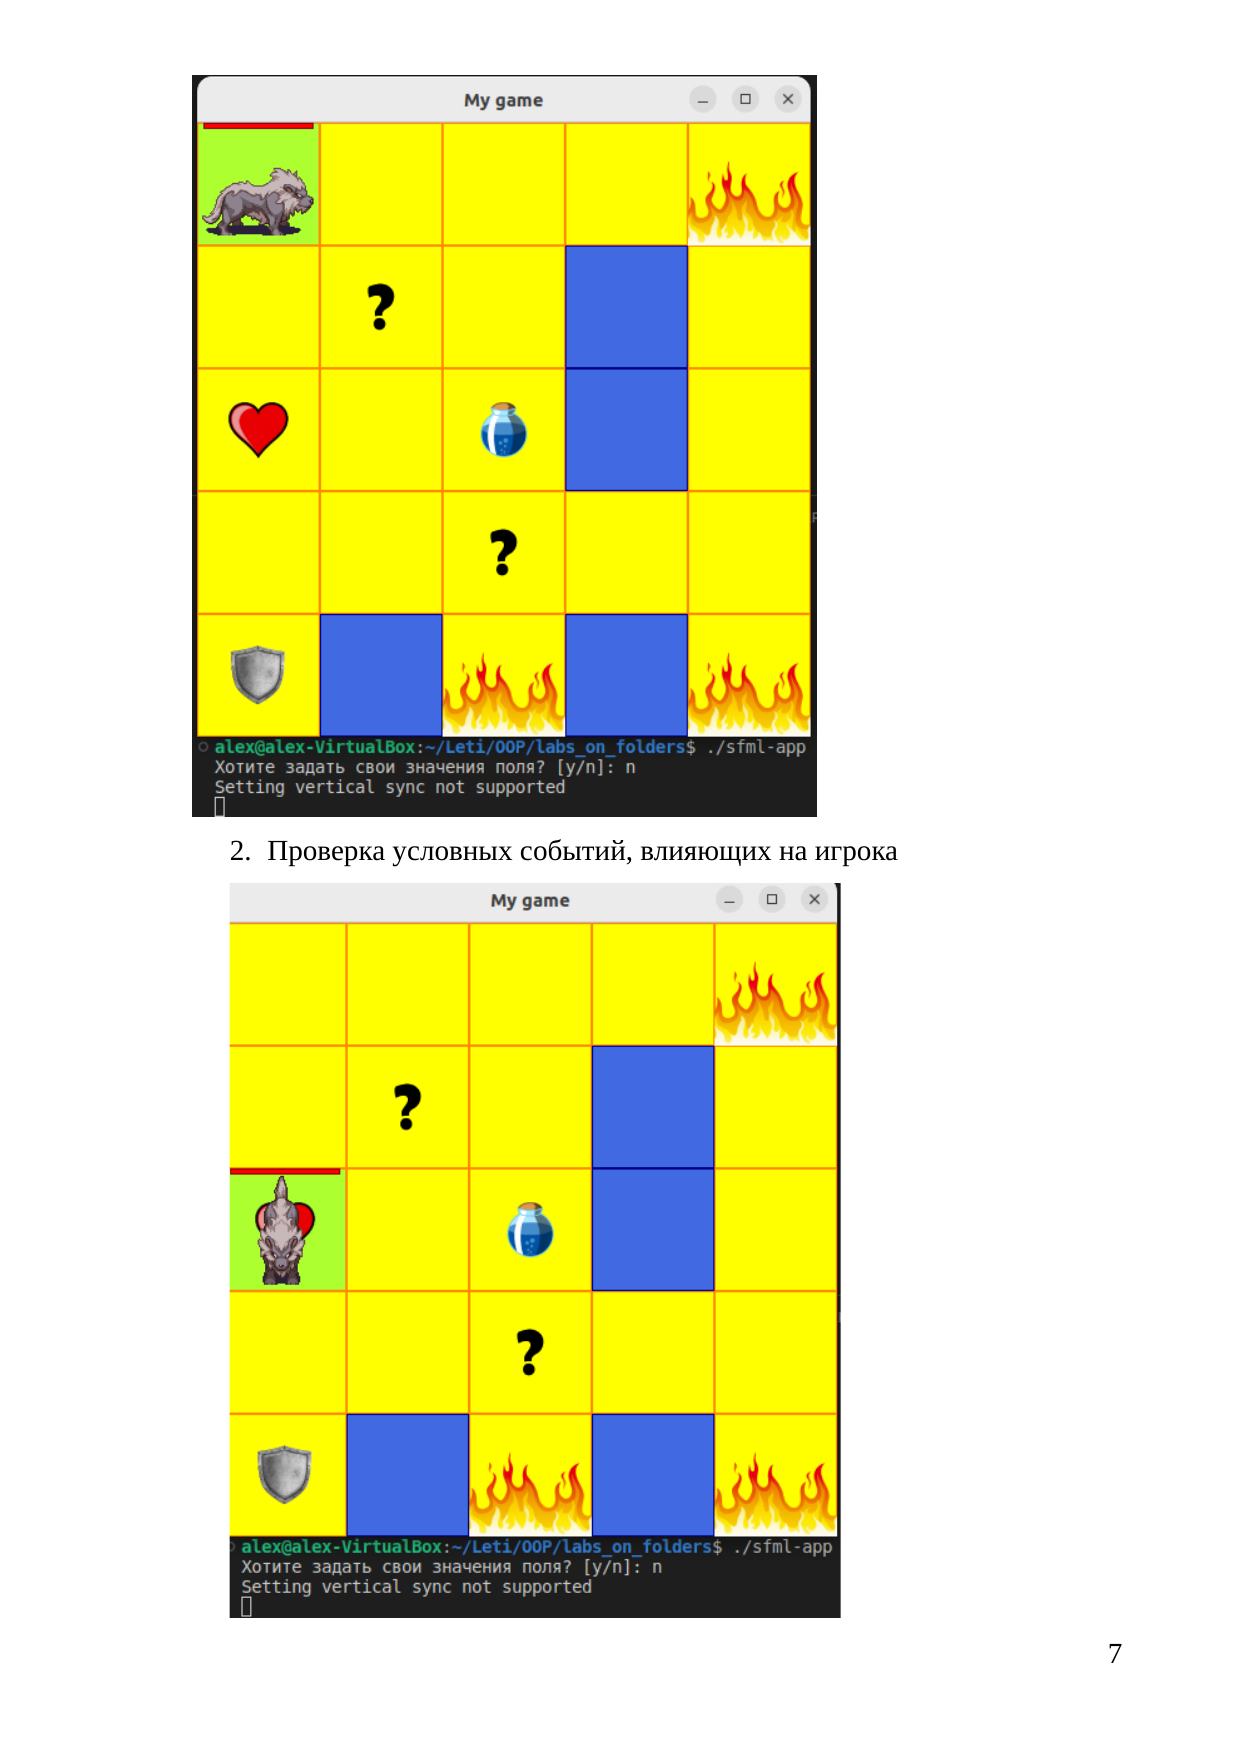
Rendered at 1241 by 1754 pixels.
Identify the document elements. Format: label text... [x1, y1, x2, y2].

list Проверка условных событий, влияющих на игрока [229, 833, 1122, 867]
